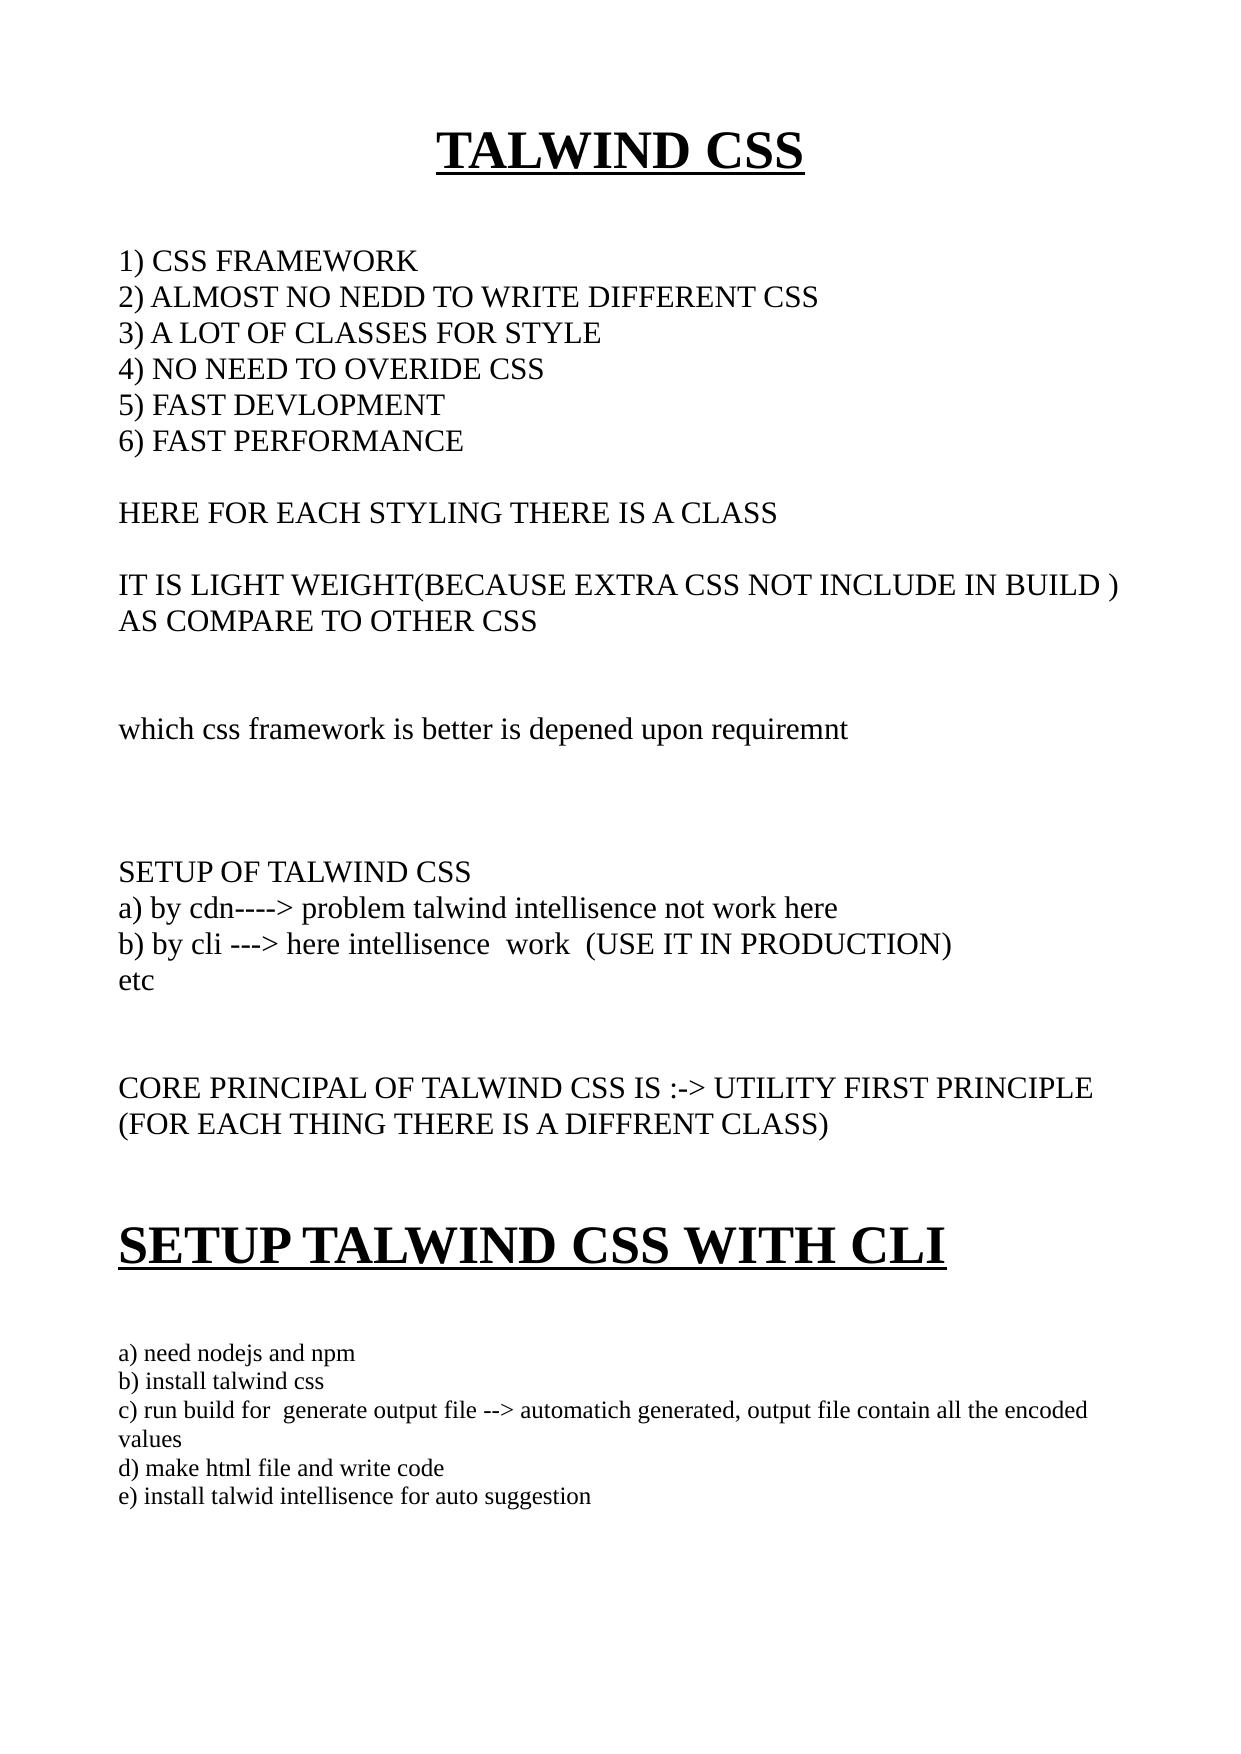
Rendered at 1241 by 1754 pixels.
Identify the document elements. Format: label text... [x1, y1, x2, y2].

text a) by cdn----> problem talwind intellisence not work here [118, 889, 1122, 926]
text 3) A LOT OF CLASSES FOR STYLE [118, 314, 1122, 351]
text 1) CSS FRAMEWORK [118, 243, 1122, 279]
text b) install talwind css [118, 1366, 1122, 1395]
text b) by cli ---> here intellisence work (USE IT IN PRODUCTION) [118, 926, 1122, 961]
text 5) FAST DEVLOPMENT [118, 386, 1122, 422]
text which css framework is better is depened upon requiremnt [118, 710, 1122, 746]
text e) install talwid intellisence for auto suggestion [118, 1481, 1122, 1510]
text a) need nodejs and npm [118, 1338, 1122, 1366]
text 2) ALMOST NO NEDD TO WRITE DIFFERENT CSS [118, 279, 1122, 314]
text 6) FAST PERFORMANCE [118, 422, 1122, 458]
text CORE PRINCIPAL OF TALWIND CSS IS :-> UTILITY FIRST PRINCIPLE (FOR EACH THING THERE IS A DIFFRENT CLASS) [118, 1069, 1122, 1141]
text TALWIND CSS [118, 118, 1122, 180]
text HERE FOR EACH STYLING THERE IS A CLASS [118, 494, 1122, 530]
text 4) NO NEED TO OVERIDE CSS [118, 351, 1122, 386]
text etc [118, 961, 1122, 997]
text c) run build for generate output file --> automatich generated, output file contain all the encoded values [118, 1395, 1122, 1453]
text SETUP OF TALWIND CSS [118, 854, 1122, 889]
text IT IS LIGHT WEIGHT(BECAUSE EXTRA CSS NOT INCLUDE IN BUILD ) AS COMPARE TO OTHER CSS [118, 566, 1122, 638]
text d) make html file and write code [118, 1453, 1122, 1481]
text SETUP TALWIND CSS WITH CLI [118, 1213, 1122, 1275]
